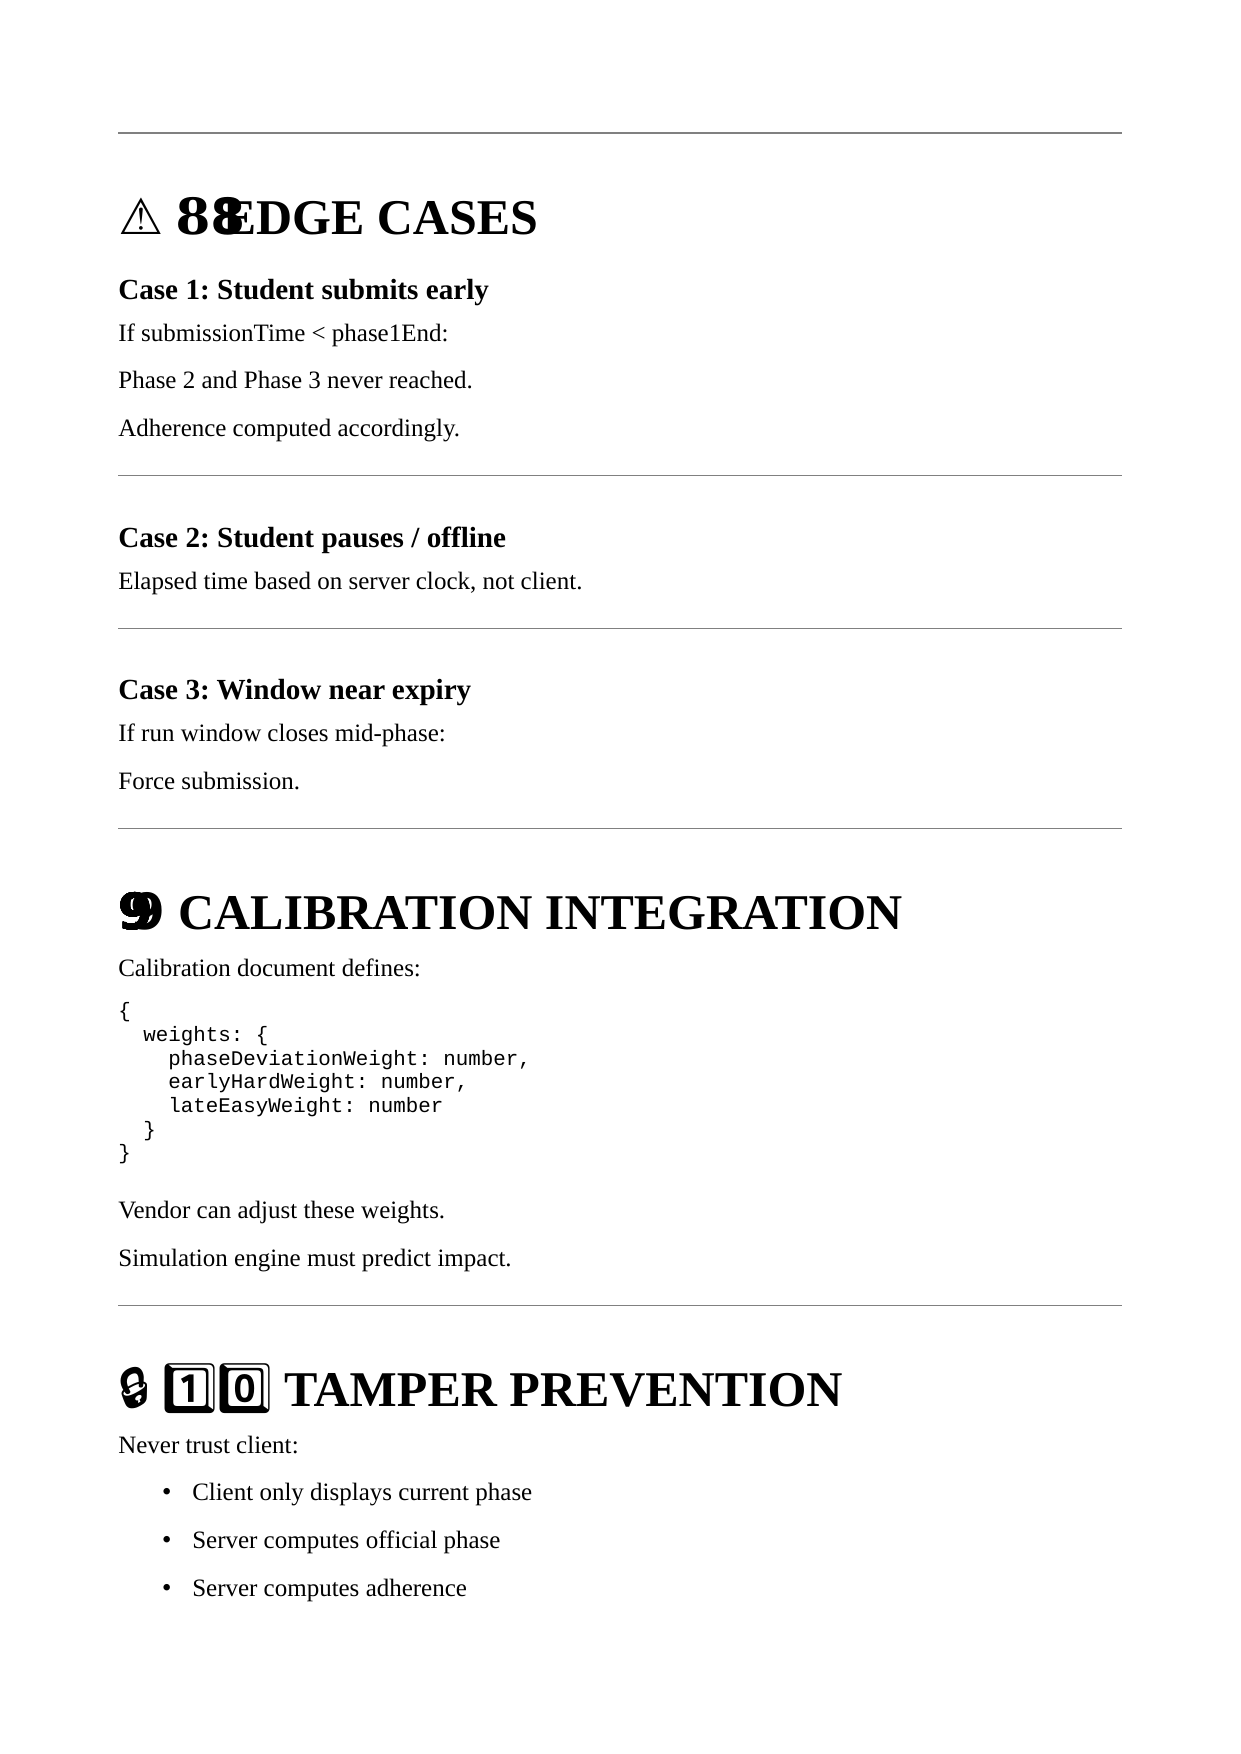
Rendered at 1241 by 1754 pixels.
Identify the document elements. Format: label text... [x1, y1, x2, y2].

text Calibration document defines: [118, 953, 1122, 981]
subtitle 🧠 9️⃣ CALIBRATION INTEGRATION [118, 883, 1122, 940]
text Force submission. [118, 766, 1122, 794]
list Client only displays current phase [162, 1477, 1122, 1506]
subtitle 🔒 1️⃣0️⃣ TAMPER PREVENTION [118, 1360, 1122, 1417]
text If submissionTime < phase1End: [118, 318, 1122, 347]
text Never trust client: [118, 1430, 1122, 1458]
subtitle Case 2: Student pauses / offline [118, 520, 1122, 553]
subtitle ⚠ 8️⃣ EDGE CASES [118, 187, 1122, 245]
text weights: { [118, 1024, 1122, 1048]
text } [118, 1142, 1122, 1166]
subtitle Case 3: Window near expiry [118, 672, 1122, 706]
text earlyHardWeight: number, [118, 1071, 1122, 1095]
text Phase 2 and Phase 3 never reached. [118, 366, 1122, 394]
text Elapsed time based on server clock, not client. [118, 566, 1122, 594]
text Vendor can adjust these weights. [118, 1195, 1122, 1224]
subtitle Case 1: Student submits early [118, 272, 1122, 306]
text Simulation engine must predict impact. [118, 1243, 1122, 1272]
text Adherence computed accordingly. [118, 413, 1122, 442]
text phaseDeviationWeight: number, [118, 1048, 1122, 1071]
list Server computes official phase [162, 1525, 1122, 1554]
text } [118, 1118, 1122, 1142]
list Server computes adherence [162, 1573, 1122, 1601]
text If run window closes mid-phase: [118, 718, 1122, 747]
text lateEasyWeight: number [118, 1095, 1122, 1118]
text { [118, 1000, 1122, 1024]
